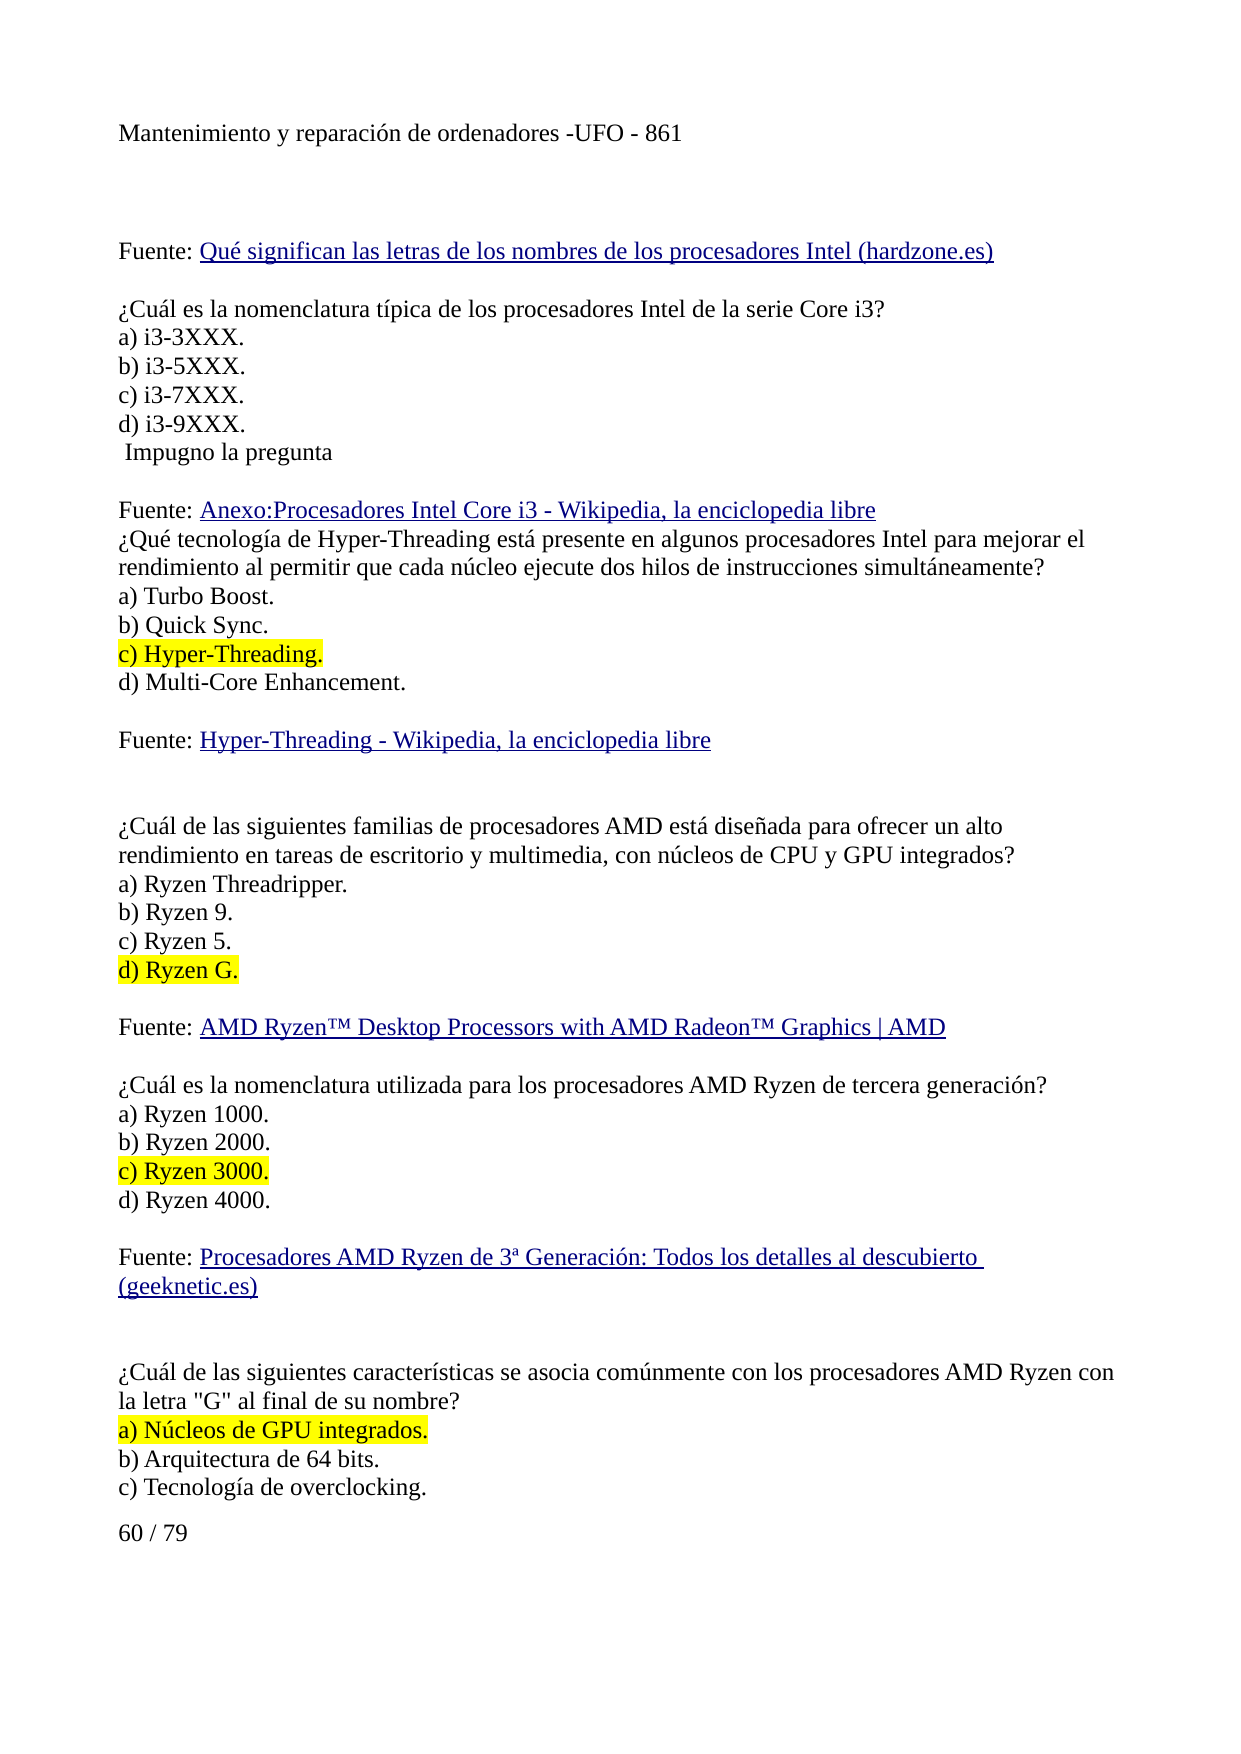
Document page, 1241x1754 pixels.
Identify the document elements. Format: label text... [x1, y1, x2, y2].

text d) Ryzen 4000. [118, 1185, 1122, 1214]
text ¿Cuál es la nomenclatura utilizada para los procesadores AMD Ryzen de tercera generación? [118, 1070, 1122, 1099]
text b) Quick Sync. [118, 610, 1122, 639]
text a) Núcleos de GPU integrados. [118, 1415, 1122, 1444]
text Impugno la pregunta [118, 437, 1122, 466]
text b) i3-5XXX. [118, 351, 1122, 380]
text b) Ryzen 2000. [118, 1127, 1122, 1156]
text Fuente: Qué significan las letras de los nombres de los procesadores Intel (hardzone.es) [118, 236, 1122, 294]
text a) Turbo Boost. [118, 581, 1122, 610]
text c) Hyper-Threading. [118, 639, 1122, 667]
text d) i3-9XXX. [118, 409, 1122, 437]
text c) Tecnología de overclocking. [118, 1472, 1122, 1501]
text d) Ryzen G. [118, 955, 1122, 984]
text Fuente: Hyper-Threading - Wikipedia, la enciclopedia libre [118, 725, 1122, 754]
text a) i3-3XXX. [118, 322, 1122, 351]
text ¿Qué tecnología de Hyper-Threading está presente en algunos procesadores Intel para mejorar el rendimiento al permitir que cada núcleo ejecute dos hilos de instrucciones simultáneamente? [118, 524, 1122, 581]
text ¿Cuál de las siguientes familias de procesadores AMD está diseñada para ofrecer un alto rendimiento en tareas de escritorio y multimedia, con núcleos de CPU y GPU integrados? [118, 811, 1122, 869]
text Fuente: Anexo:Procesadores Intel Core i3 - Wikipedia, la enciclopedia libre [118, 495, 1122, 524]
text c) Ryzen 5. [118, 926, 1122, 955]
text b) Arquitectura de 64 bits. [118, 1444, 1122, 1472]
text ¿Cuál de las siguientes características se asocia comúnmente con los procesadores AMD Ryzen con la letra "G" al final de su nombre? [118, 1357, 1122, 1415]
text a) Ryzen Threadripper. [118, 869, 1122, 897]
text b) Ryzen 9. [118, 897, 1122, 926]
text Fuente: AMD Ryzen™ Desktop Processors with AMD Radeon™ Graphics | AMD [118, 1012, 1122, 1041]
text c) i3-7XXX. [118, 380, 1122, 409]
text d) Multi-Core Enhancement. [118, 667, 1122, 696]
text ¿Cuál es la nomenclatura típica de los procesadores Intel de la serie Core i3? [118, 294, 1122, 322]
text Fuente: Procesadores AMD Ryzen de 3ª Generación: Todos los detalles al descubierto (geeknetic.es) [118, 1242, 1122, 1357]
text c) Ryzen 3000. [118, 1156, 1122, 1185]
text a) Ryzen 1000. [118, 1099, 1122, 1127]
